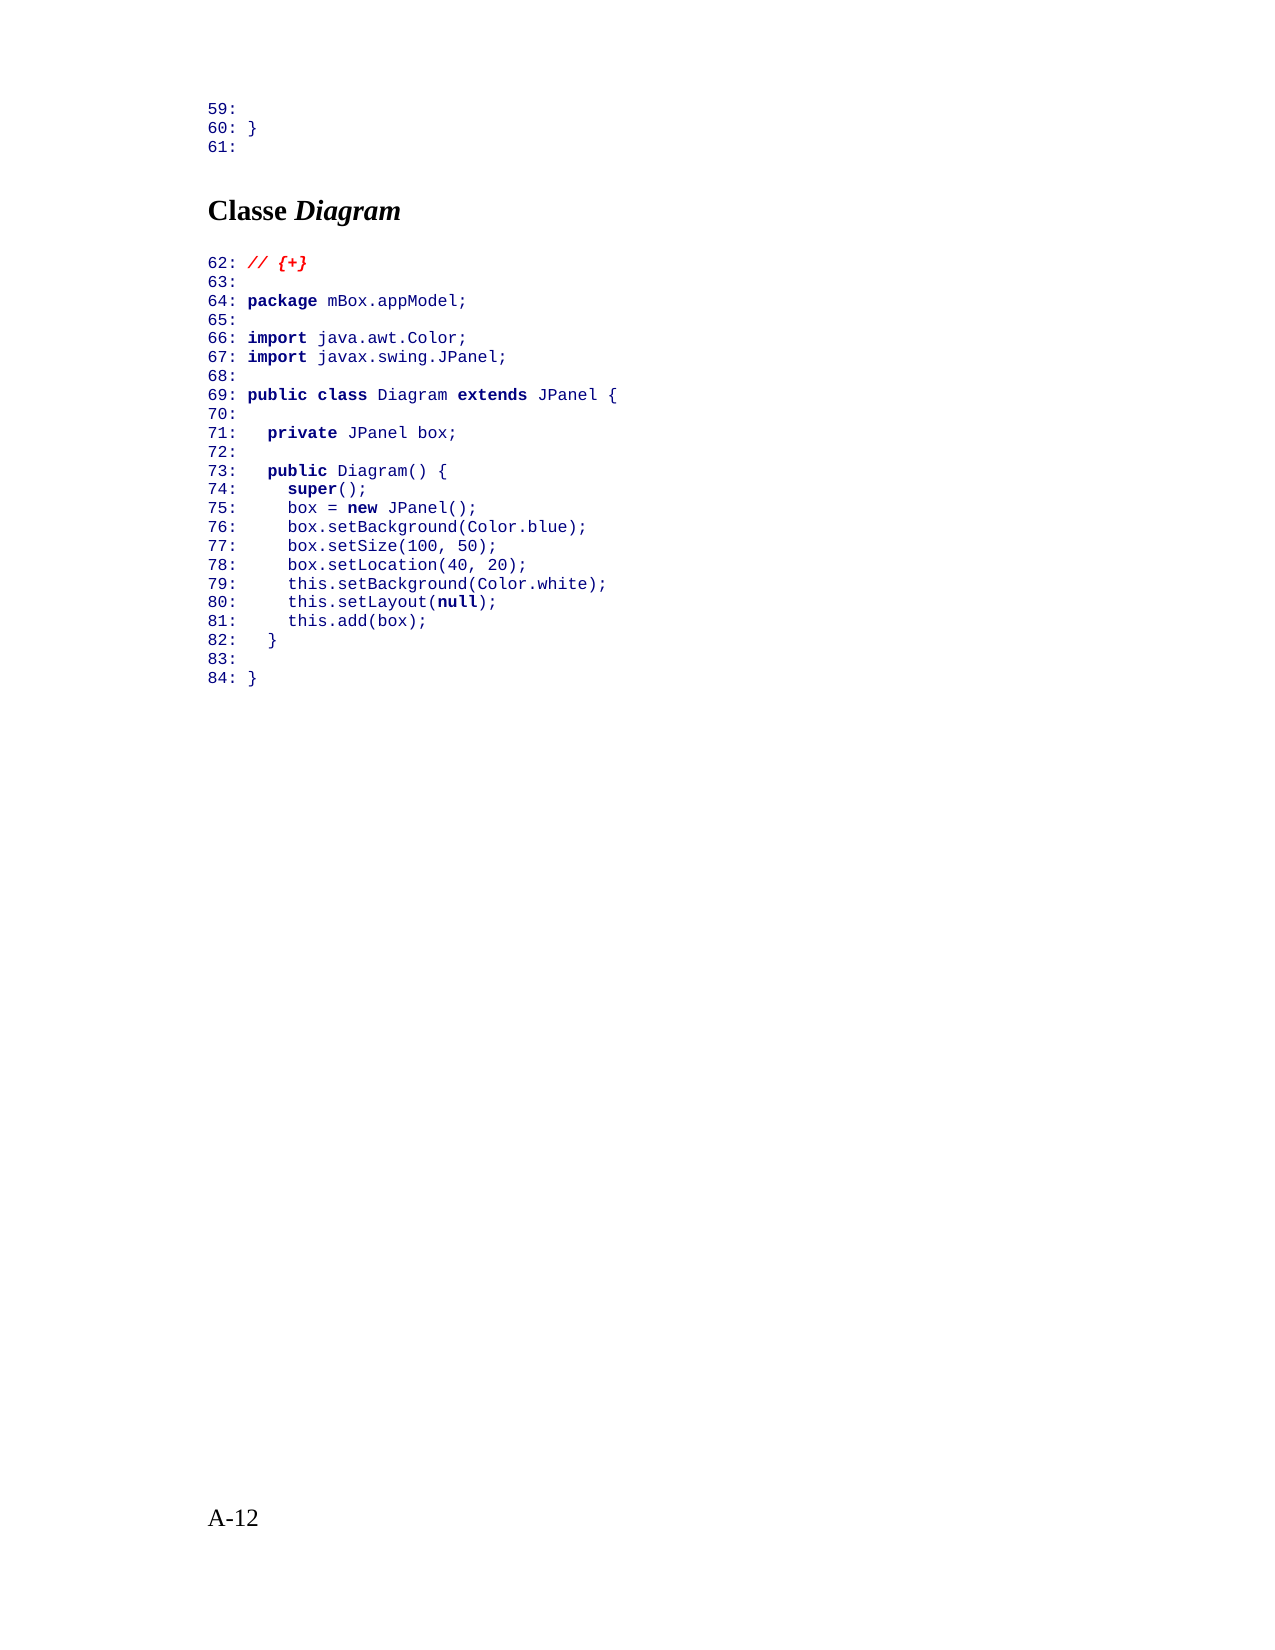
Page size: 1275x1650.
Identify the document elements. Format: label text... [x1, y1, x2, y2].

text 80: this.setLayout(null); [207, 594, 1156, 613]
text 62: // {+} [207, 255, 1156, 273]
text 66: import java.awt.Color; [207, 330, 1156, 349]
text 67: import javax.swing.JPanel; [207, 349, 1156, 368]
text 63: [207, 273, 1156, 292]
text 69: public class Diagram extends JPanel { [207, 387, 1156, 406]
text 75: box = new JPanel(); [207, 500, 1156, 519]
text 84: } [207, 669, 1156, 688]
text 70: [207, 406, 1156, 424]
text 73: public Diagram() { [207, 462, 1156, 481]
text 81: this.add(box); [207, 613, 1156, 632]
text 83: [207, 651, 1156, 669]
text 78: box.setLocation(40, 20); [207, 556, 1156, 575]
text 82: } [207, 632, 1156, 651]
text 79: this.setBackground(Color.white); [207, 575, 1156, 594]
text 68: [207, 368, 1156, 387]
text 60: } [207, 119, 1156, 138]
text 61: [207, 138, 1156, 157]
text 77: box.setSize(100, 50); [207, 537, 1156, 556]
text Classe Diagram [207, 195, 1156, 227]
text 64: package mBox.appModel; [207, 292, 1156, 311]
text 59: [207, 100, 1156, 119]
text 76: box.setBackground(Color.blue); [207, 519, 1156, 537]
text 72: [207, 443, 1156, 462]
text 71: private JPanel box; [207, 424, 1156, 443]
text 74: super(); [207, 481, 1156, 500]
text 65: [207, 311, 1156, 330]
